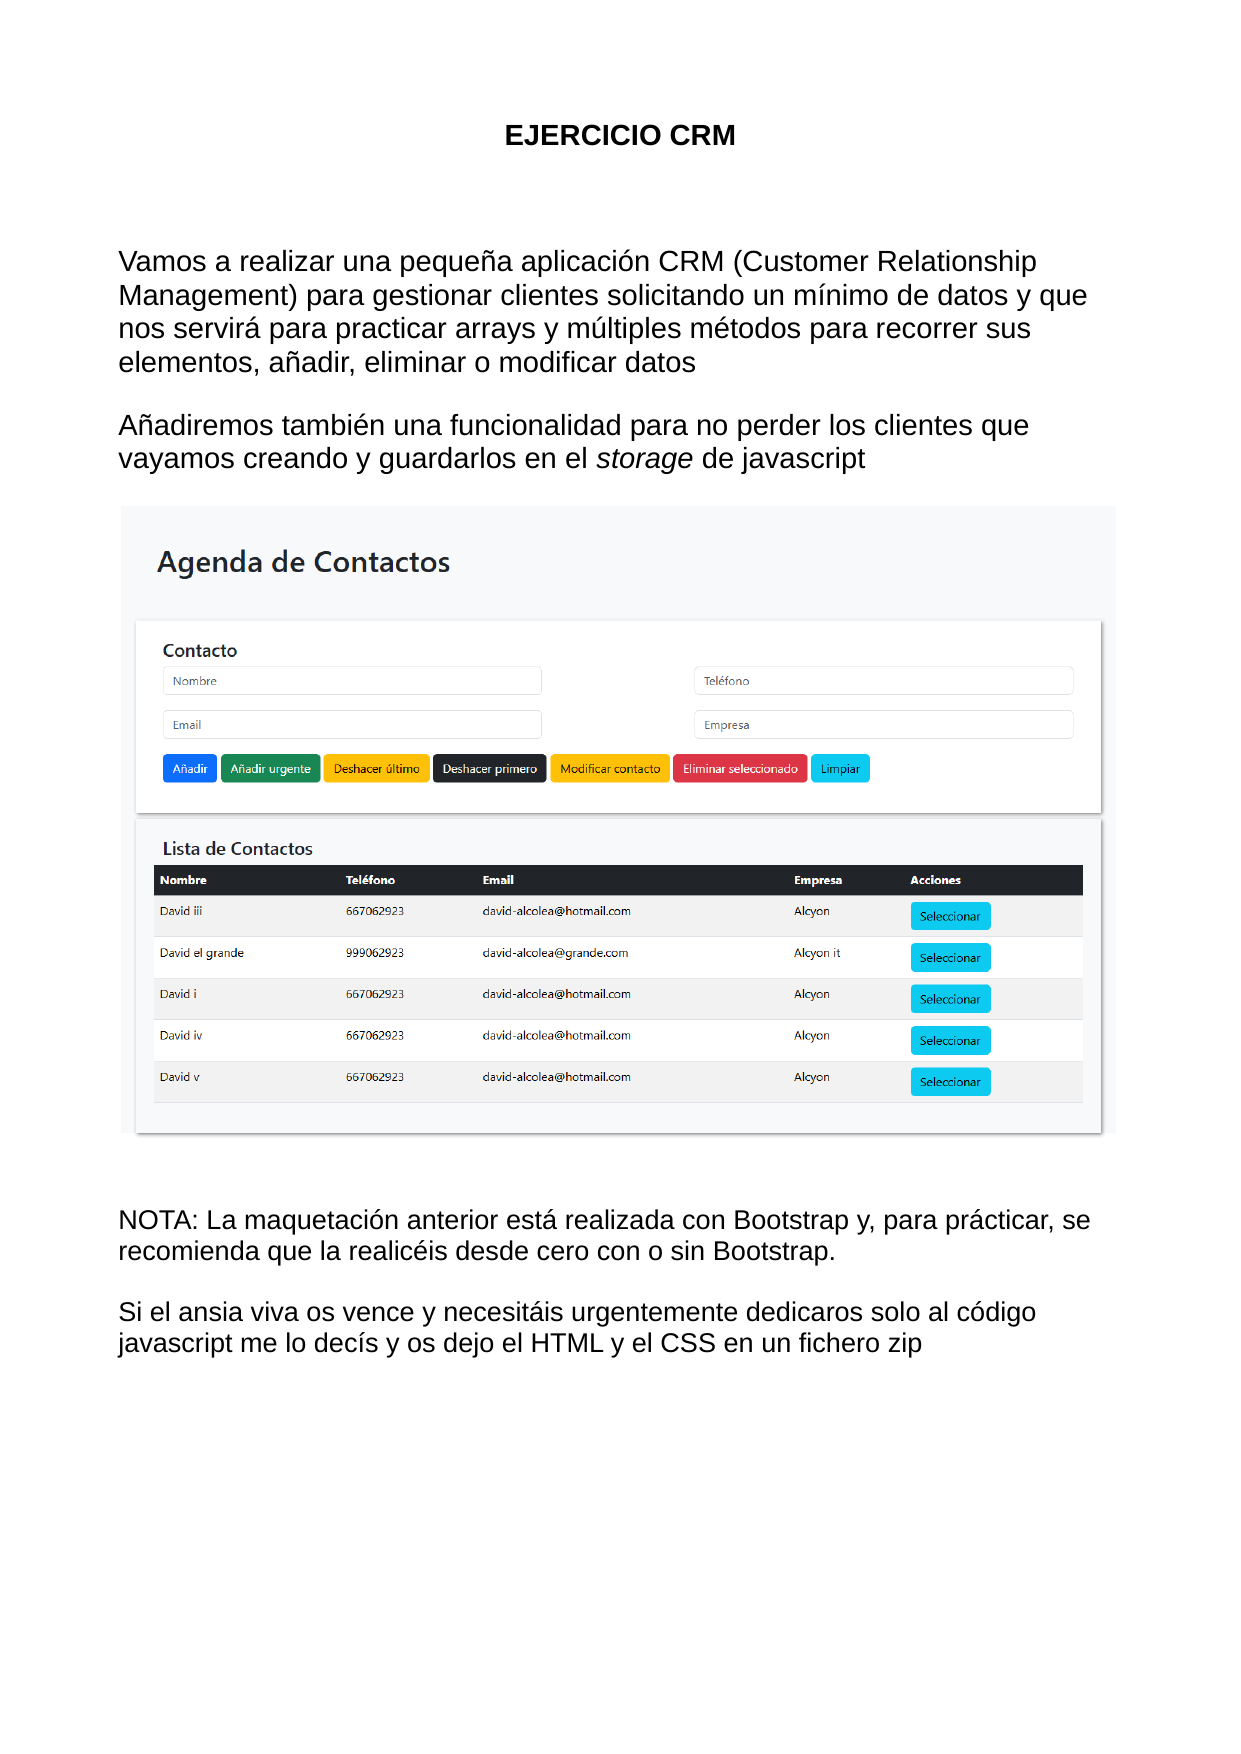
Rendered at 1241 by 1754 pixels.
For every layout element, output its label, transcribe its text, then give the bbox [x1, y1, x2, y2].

picture [118, 504, 1123, 1141]
text Si el ansia viva os vence y necesitáis urgentemente dedicaros solo al código javascript me lo decís y os dejo el HTML y el CSS en un fichero zip [118, 1296, 1122, 1358]
text EJERCICIO CRM [118, 118, 1122, 152]
text NOTA: La maquetación anterior está realizada con Bootstrap y, para prácticar, se recomienda que la realicéis desde cero con o sin Bootstrap. [118, 1204, 1122, 1266]
text Vamos a realizar una pequeña aplicación CRM (Customer Relationship Management) para gestionar clientes solicitando un mínimo de datos y que nos servirá para practicar arrays y múltiples métodos para recorrer sus elementos, añadir, eliminar o modificar datos [118, 244, 1122, 378]
text Añadiremos también una funcionalidad para no perder los clientes que vayamos creando y guardarlos en el storage de javascript [118, 408, 1122, 475]
